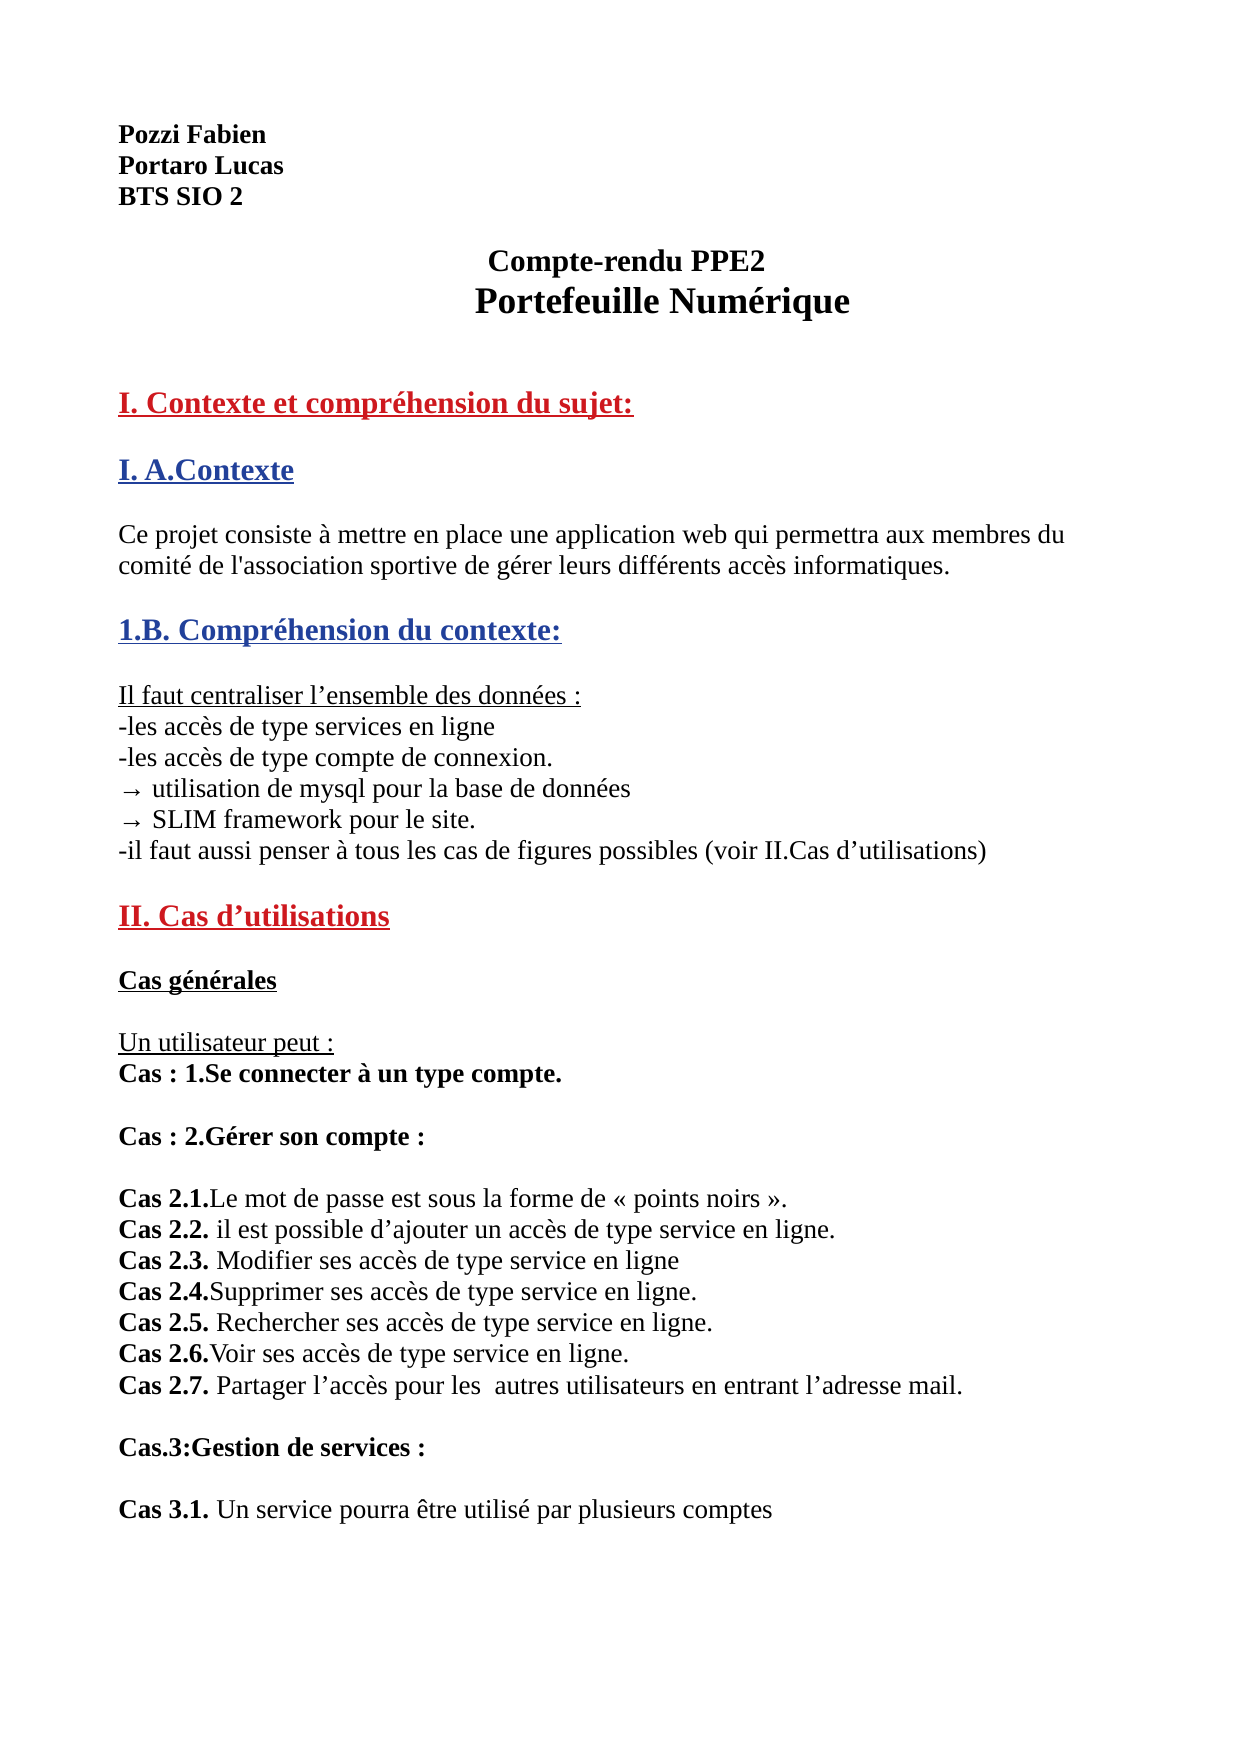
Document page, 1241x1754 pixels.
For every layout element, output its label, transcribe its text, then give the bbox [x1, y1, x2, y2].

text I. Contexte et compréhension du sujet: [118, 384, 1122, 420]
text Cas 3.1. Un service pourra être utilisé par plusieurs comptes [118, 1493, 1122, 1524]
text Cas 2.5. Rechercher ses accès de type service en ligne. [118, 1306, 1122, 1338]
text Cas : 1.Se connecter à un type compte. [118, 1057, 1122, 1088]
text I. A.Contexte [118, 451, 1122, 487]
text Cas 2.3. Modifier ses accès de type service en ligne [118, 1244, 1122, 1275]
text Portaro Lucas [118, 149, 1122, 180]
text -les accès de type compte de connexion. [118, 741, 1122, 772]
text Compte-rendu PPE2 [118, 243, 1122, 279]
text Portefeuille Numérique [118, 279, 1122, 322]
text Cas : 2.Gérer son compte : [118, 1119, 1122, 1151]
text → utilisation de mysql pour la base de données [118, 772, 1122, 803]
text Pozzi Fabien [118, 118, 1122, 149]
text -il faut aussi penser à tous les cas de figures possibles (voir II.Cas d’utilisations) [118, 834, 1122, 866]
text Cas générales [118, 964, 1122, 995]
text Il faut centraliser l’ensemble des données : [118, 679, 1122, 710]
text Ce projet consiste à mettre en place une application web qui permettra aux membres du comité de l'association sportive de gérer leurs différents accès informatiques. [118, 518, 1122, 581]
text Cas.3:Gestion de services : [118, 1431, 1122, 1462]
text II. Cas d’utilisations [118, 897, 1122, 933]
text → SLIM framework pour le site. [118, 803, 1122, 834]
text Cas 2.4.Supprimer ses accès de type service en ligne. [118, 1275, 1122, 1306]
text Cas 2.6.Voir ses accès de type service en ligne. [118, 1338, 1122, 1369]
text Un utilisateur peut : [118, 1026, 1122, 1057]
text -les accès de type services en ligne [118, 710, 1122, 741]
text 1.B. Compréhension du contexte: [118, 612, 1122, 648]
text BTS SIO 2 [118, 180, 1122, 212]
text Cas 2.2. il est possible d’ajouter un accès de type service en ligne. [118, 1213, 1122, 1244]
text Cas 2.1.Le mot de passe est sous la forme de « points noirs ». [118, 1182, 1122, 1213]
text Cas 2.7. Partager l’accès pour les autres utilisateurs en entrant l’adresse mail. [118, 1369, 1122, 1400]
